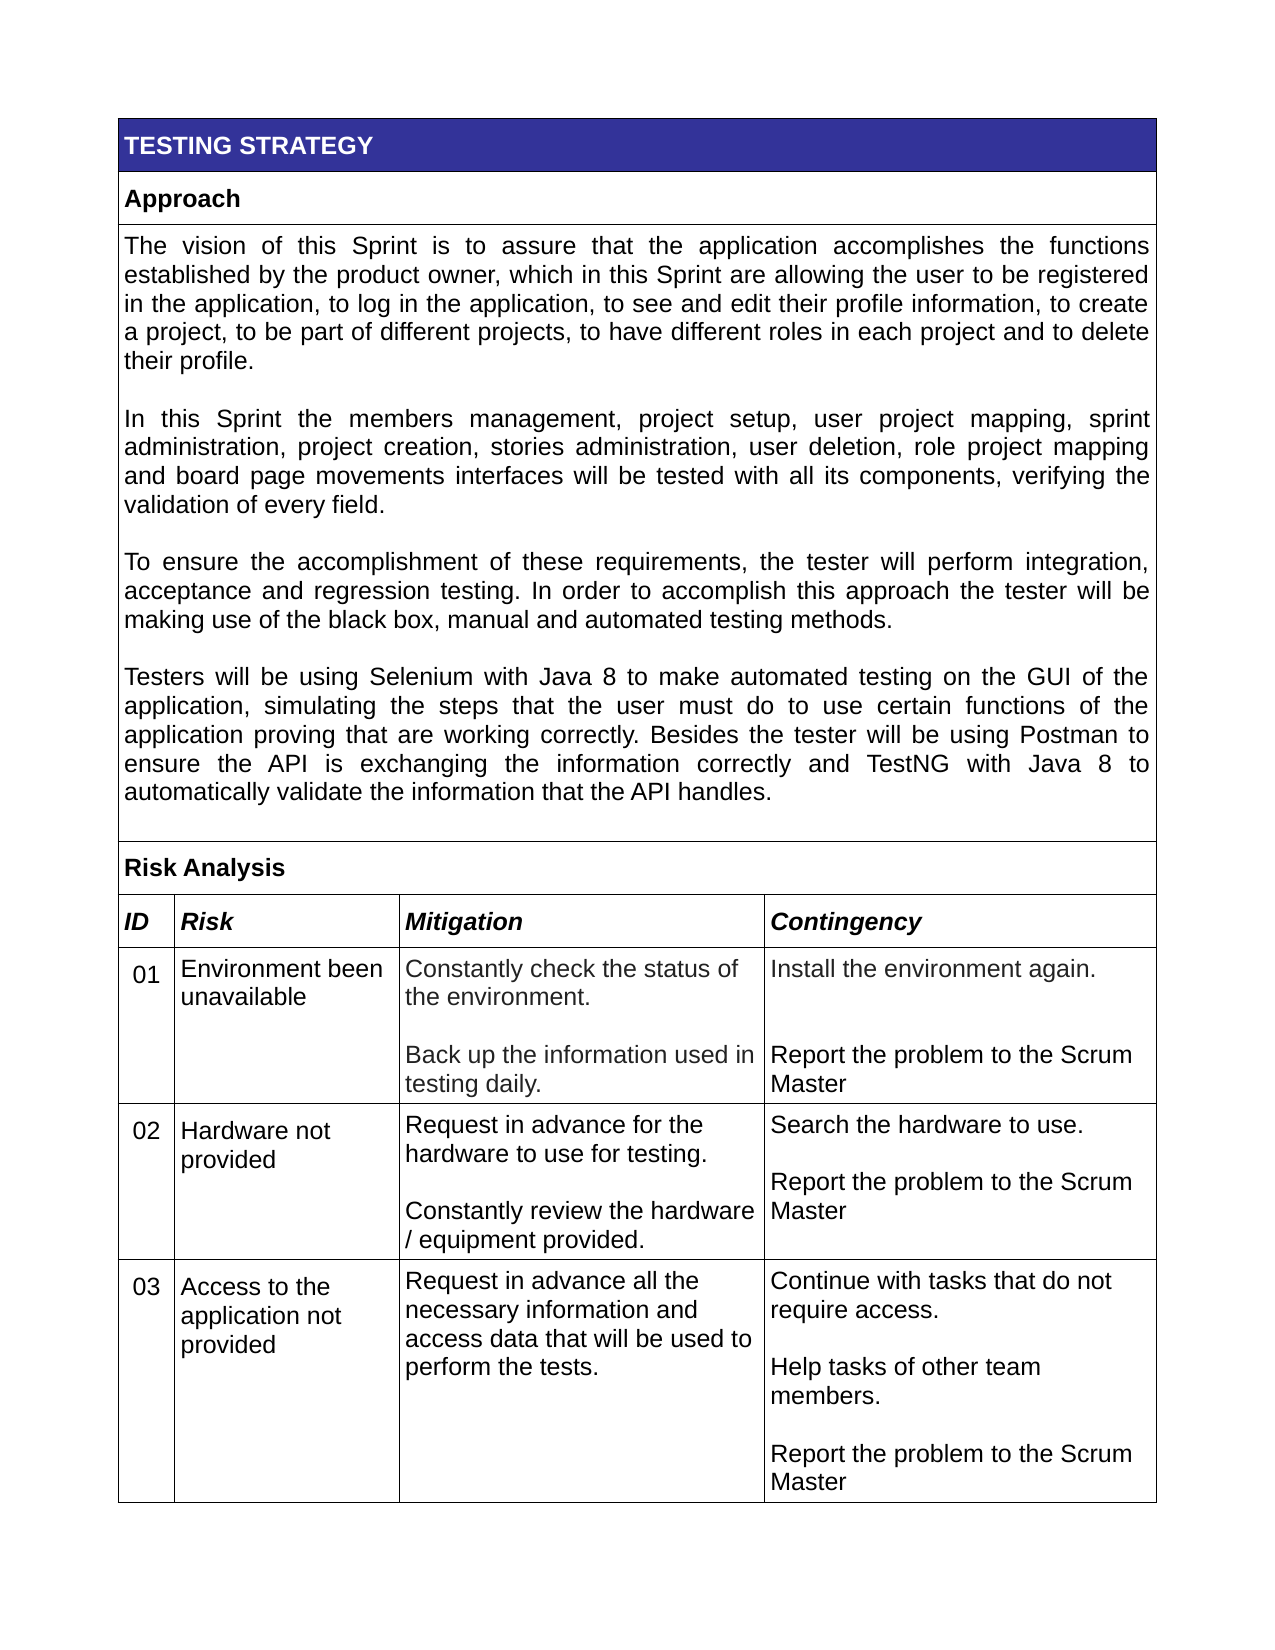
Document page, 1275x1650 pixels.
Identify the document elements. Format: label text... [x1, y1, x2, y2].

table_cell Access to the application not provided [175, 1260, 399, 1502]
table_cell The vision of this Sprint is to assure that the application accomplishes the functions established by the product owner, which in this Sprint are allowing the user to be registered in the application, to log in the application, to see and edit their profile information, to create a project, to be part of different projects, to have different roles in each project and to delete their profile. In this Sprint the members management, project setup, user project mapping, sprint administration, project creation, stories administration, user deletion, role project mapping and board page movements interfaces will be tested with all its components, verifying the validation of every field. To ensure the accomplishment of these requirements, the tester will perform integration, acceptance and regression testing. In order to accomplish this approach the tester will be making use of the black box, manual and automated testing methods. Testers will be using Selenium with Java 8 to make automated testing on the GUI of the application, simulating the steps that the user must do to use certain functions of the application proving that are working correctly. Besides the tester will be using Postman to ensure the API is exchanging the information correctly and TestNG with Java 8 to automatically validate the information that the API handles. [119, 225, 1156, 841]
table_cell Risk [175, 895, 399, 947]
table_header TESTING STRATEGY [119, 119, 1156, 171]
table_cell Search the hardware to use. Report the problem to the Scrum Master [765, 1104, 1156, 1259]
table_cell Risk Analysis [119, 842, 1156, 894]
table_cell 02 [119, 1104, 174, 1259]
table_cell Install the environment again. Report the problem to the Scrum Master [765, 948, 1156, 1103]
table_cell Request in advance for the hardware to use for testing. Constantly review the hardware / equipment provided. [400, 1104, 764, 1259]
table_cell Mitigation [400, 895, 764, 947]
table_cell 01 [119, 948, 174, 1103]
table_cell 03 [119, 1260, 174, 1502]
table_cell ID [119, 895, 174, 947]
table_cell Contingency [765, 895, 1156, 947]
table_cell Constantly check the status of the environment. Back up the information used in testing daily. [400, 948, 764, 1103]
table_cell Continue with tasks that do not require access. Help tasks of other team members. Report the problem to the Scrum Master [765, 1260, 1156, 1502]
table_cell Hardware not provided [175, 1104, 399, 1259]
table_cell Environment been unavailable [175, 948, 399, 1103]
table_cell Approach [119, 172, 1156, 224]
table_cell Request in advance all the necessary information and access data that will be used to perform the tests. [400, 1260, 764, 1502]
